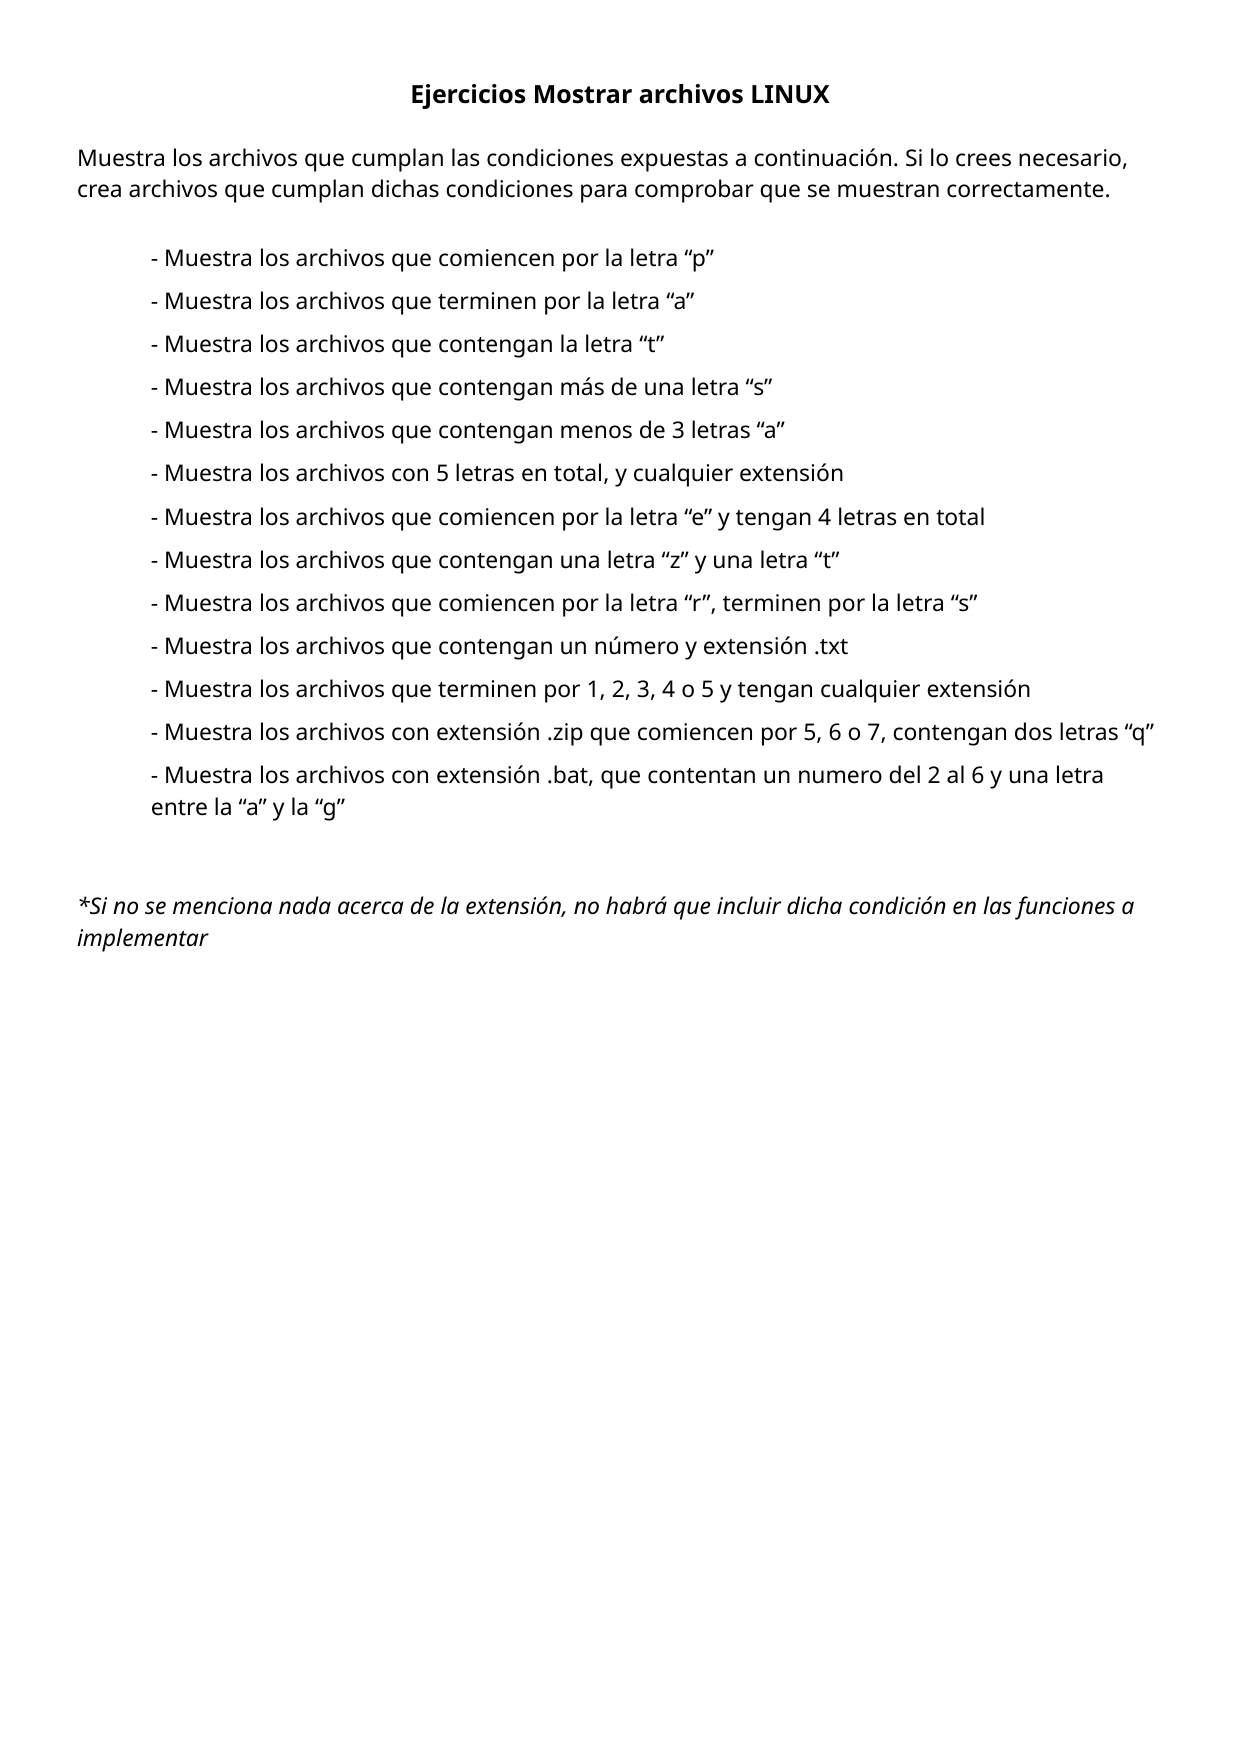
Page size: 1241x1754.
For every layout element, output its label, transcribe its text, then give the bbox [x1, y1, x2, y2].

text - Muestra los archivos con extensión .bat, que contentan un numero del 2 al 6 y una letra entre la “a” y la “g” [151, 759, 1163, 822]
text Ejercicios Mostrar archivos LINUX [77, 77, 1163, 111]
text Muestra los archivos que cumplan las condiciones expuestas a continuación. Si lo crees necesario, crea archivos que cumplan dichas condiciones para comprobar que se muestran correctamente. [77, 142, 1163, 204]
text *Si no se menciona nada acerca de la extensión, no habrá que incluir dicha condición en las funciones a implementar [77, 890, 1163, 953]
text - Muestra los archivos que terminen por la letra “a” [151, 285, 1163, 316]
text - Muestra los archivos que comiencen por la letra “r”, terminen por la letra “s” [151, 587, 1163, 618]
text - Muestra los archivos que comiencen por la letra “e” y tengan 4 letras en total [151, 501, 1163, 532]
text - Muestra los archivos con 5 letras en total, y cualquier extensión [151, 457, 1163, 489]
text - Muestra los archivos que contengan la letra “t” [151, 328, 1163, 359]
text - Muestra los archivos que comiencen por la letra “p” [151, 242, 1163, 273]
text - Muestra los archivos que contengan un número y extensión .txt [151, 630, 1163, 661]
text - Muestra los archivos que contengan una letra “z” y una letra “t” [151, 544, 1163, 575]
text - Muestra los archivos que contengan menos de 3 letras “a” [151, 414, 1163, 446]
text - Muestra los archivos que contengan más de una letra “s” [151, 371, 1163, 402]
text - Muestra los archivos que terminen por 1, 2, 3, 4 o 5 y tengan cualquier extensión [151, 673, 1163, 704]
text - Muestra los archivos con extensión .zip que comiencen por 5, 6 o 7, contengan dos letras “q” [151, 716, 1163, 747]
